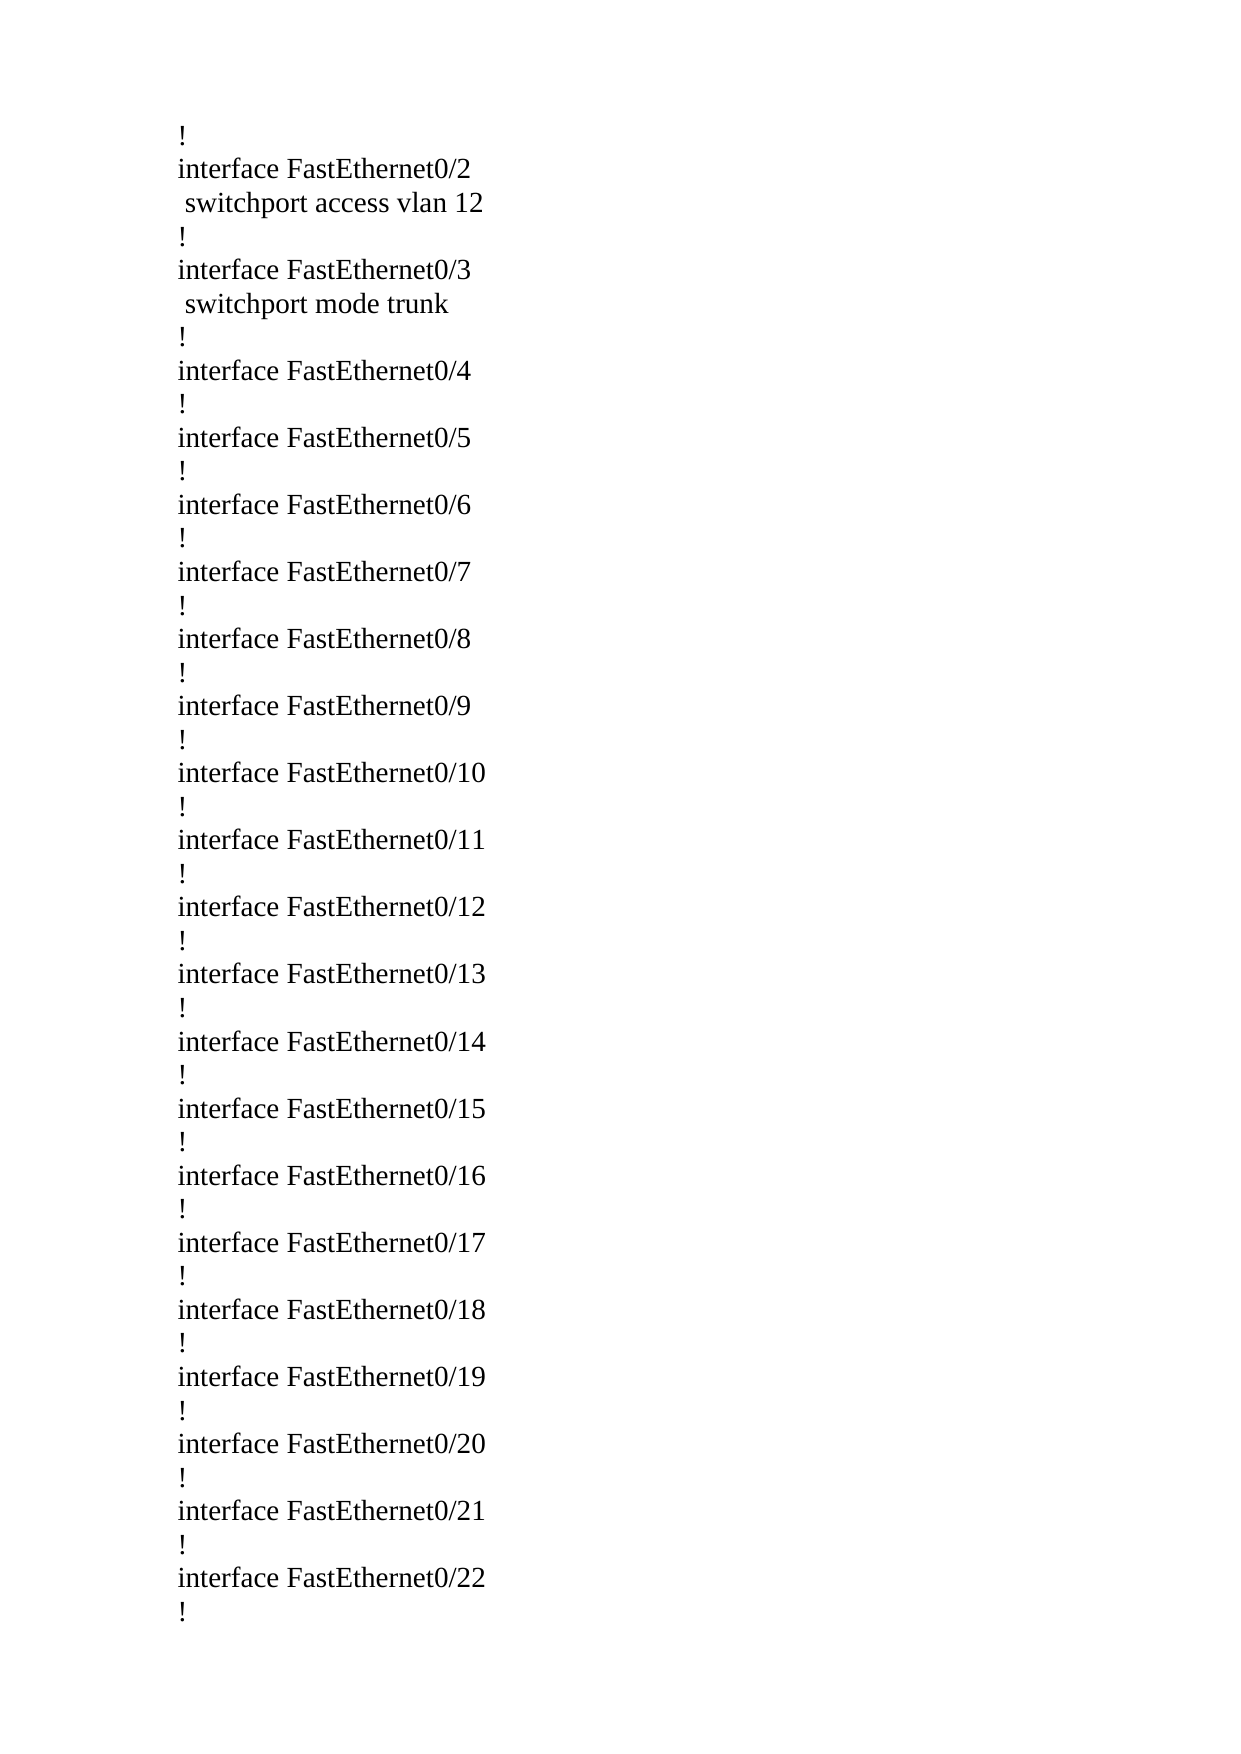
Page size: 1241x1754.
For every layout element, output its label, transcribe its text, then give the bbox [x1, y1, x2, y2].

text interface FastEthernet0/19 [177, 1359, 1152, 1393]
text ! [177, 1124, 1152, 1158]
text ! [177, 588, 1152, 621]
text ! [177, 319, 1152, 353]
text interface FastEthernet0/13 [177, 957, 1152, 990]
text interface FastEthernet0/15 [177, 1091, 1152, 1124]
text ! [177, 1191, 1152, 1225]
text ! [177, 1258, 1152, 1292]
text ! [177, 1460, 1152, 1493]
text interface FastEthernet0/10 [177, 755, 1152, 789]
text ! [177, 655, 1152, 688]
text interface FastEthernet0/12 [177, 889, 1152, 923]
text ! [177, 1594, 1152, 1627]
text interface FastEthernet0/9 [177, 688, 1152, 722]
text interface FastEthernet0/7 [177, 554, 1152, 588]
text ! [177, 990, 1152, 1024]
text ! [177, 118, 1152, 152]
text ! [177, 722, 1152, 755]
text interface FastEthernet0/4 [177, 353, 1152, 386]
text switchport access vlan 12 [177, 185, 1152, 219]
text interface FastEthernet0/3 [177, 252, 1152, 286]
text ! [177, 856, 1152, 889]
text ! [177, 386, 1152, 420]
text interface FastEthernet0/21 [177, 1493, 1152, 1527]
text ! [177, 1393, 1152, 1426]
text switchport mode trunk [177, 286, 1152, 319]
text interface FastEthernet0/14 [177, 1024, 1152, 1057]
text ! [177, 923, 1152, 957]
text ! [177, 219, 1152, 252]
text interface FastEthernet0/5 [177, 420, 1152, 453]
text interface FastEthernet0/18 [177, 1292, 1152, 1326]
text interface FastEthernet0/22 [177, 1560, 1152, 1594]
text ! [177, 1057, 1152, 1091]
text ! [177, 521, 1152, 554]
text ! [177, 789, 1152, 822]
text interface FastEthernet0/11 [177, 822, 1152, 856]
text interface FastEthernet0/8 [177, 621, 1152, 655]
text interface FastEthernet0/6 [177, 487, 1152, 521]
text ! [177, 1527, 1152, 1560]
text ! [177, 453, 1152, 487]
text ! [177, 1326, 1152, 1359]
text interface FastEthernet0/17 [177, 1225, 1152, 1258]
text interface FastEthernet0/16 [177, 1158, 1152, 1191]
text interface FastEthernet0/20 [177, 1426, 1152, 1460]
text interface FastEthernet0/2 [177, 152, 1152, 185]
